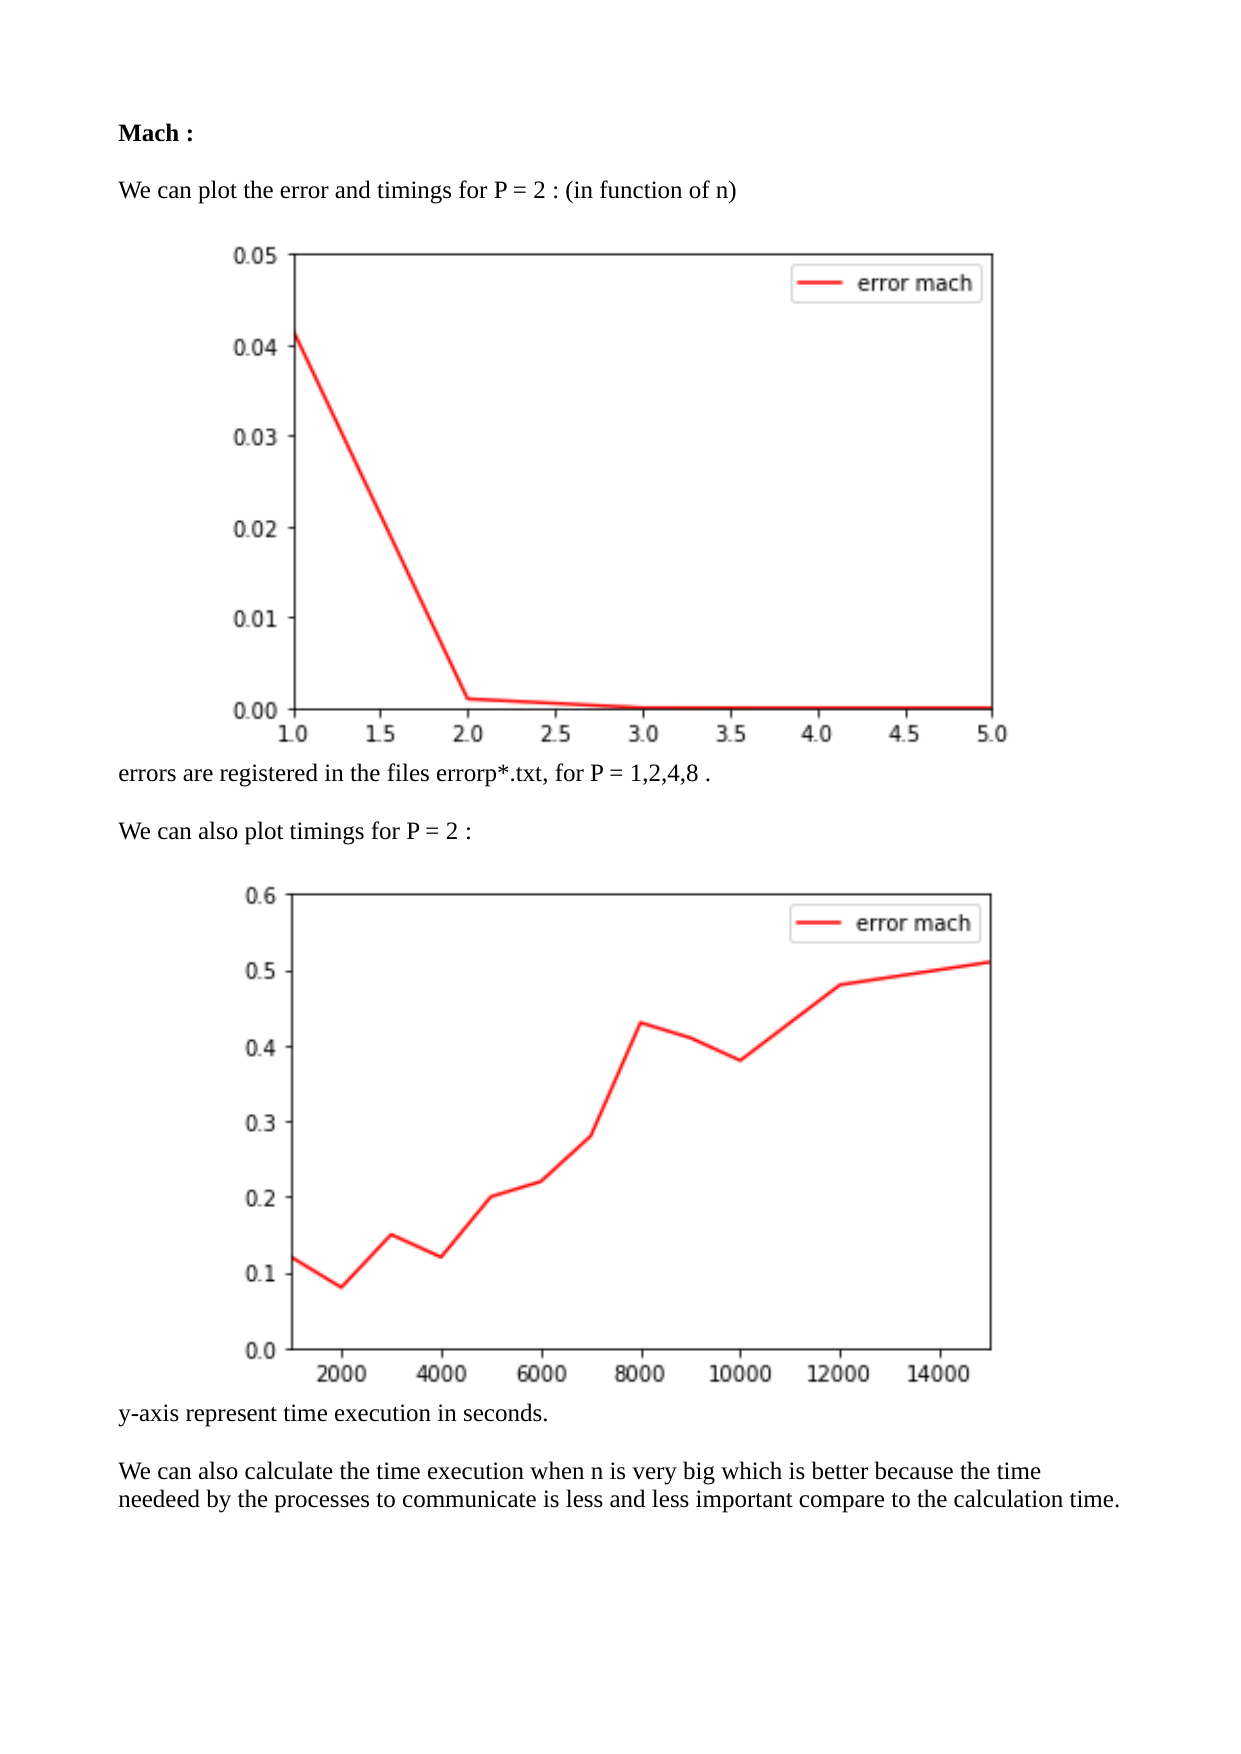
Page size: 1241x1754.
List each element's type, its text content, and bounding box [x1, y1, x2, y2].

text We can also calculate the time execution when n is very big which is better because the time needeed by the processes to communicate is less and less important compare to the calculation time. [118, 1456, 1122, 1513]
picture [229, 873, 1011, 1399]
text We can plot the error and timings for P = 2 : (in function of n) [118, 176, 1122, 204]
picture [217, 233, 1023, 759]
text We can also plot timings for P = 2 : [118, 816, 1122, 844]
text y-axis represent time execution in seconds. [118, 873, 1122, 1427]
text errors are registered in the files errorp*.txt, for P = 1,2,4,8 . [118, 233, 1122, 787]
text Mach : [118, 118, 1122, 147]
